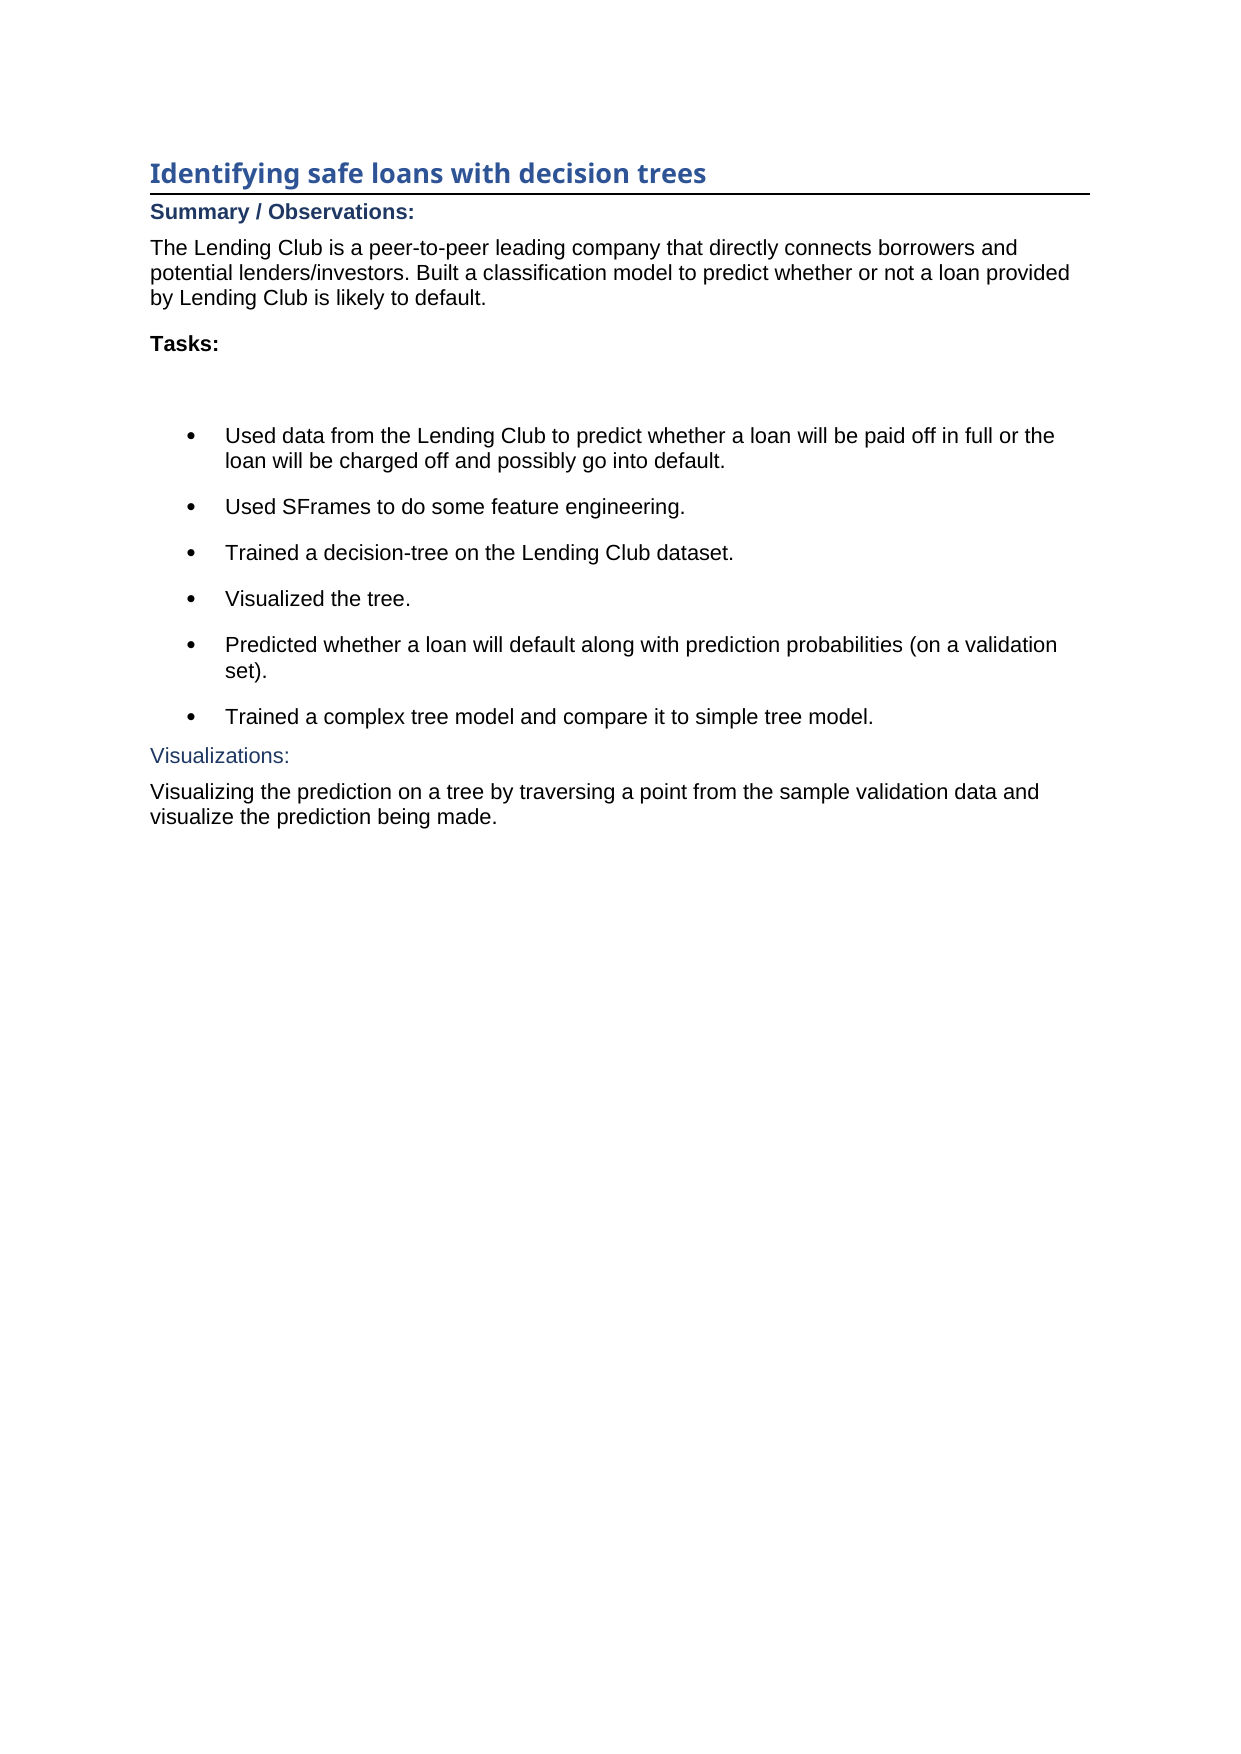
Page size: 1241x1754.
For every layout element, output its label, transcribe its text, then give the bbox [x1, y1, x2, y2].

list Visualized the tree. [187, 586, 1090, 612]
list Predicted whether a loan will default along with prediction probabilities (on a validation set). [187, 632, 1090, 683]
list Trained a complex tree model and compare it to simple tree model. [187, 704, 1090, 729]
text Visualizing the prediction on a tree by traversing a point from the sample validation data and visualize the prediction being made. [150, 779, 1090, 829]
subtitle Visualizations: [150, 743, 1090, 769]
subtitle Summary / Observations: [150, 199, 1090, 224]
list Used SFrames to do some feature engineering. [187, 494, 1090, 519]
list Trained a decision-tree on the Lending Club dataset. [187, 540, 1090, 566]
list Used data from the Lending Club to predict whether a loan will be paid off in full or the loan will be charged off and possibly go into default. [187, 423, 1090, 473]
text Tasks: [150, 331, 1090, 356]
subtitle Identifying safe loans with decision trees [150, 154, 1090, 193]
text The Lending Club is a peer-to-peer leading company that directly connects borrowers and potential lenders/investors. Built a classification model to predict whether or not a loan provided by Lending Club is likely to default. [150, 234, 1090, 310]
